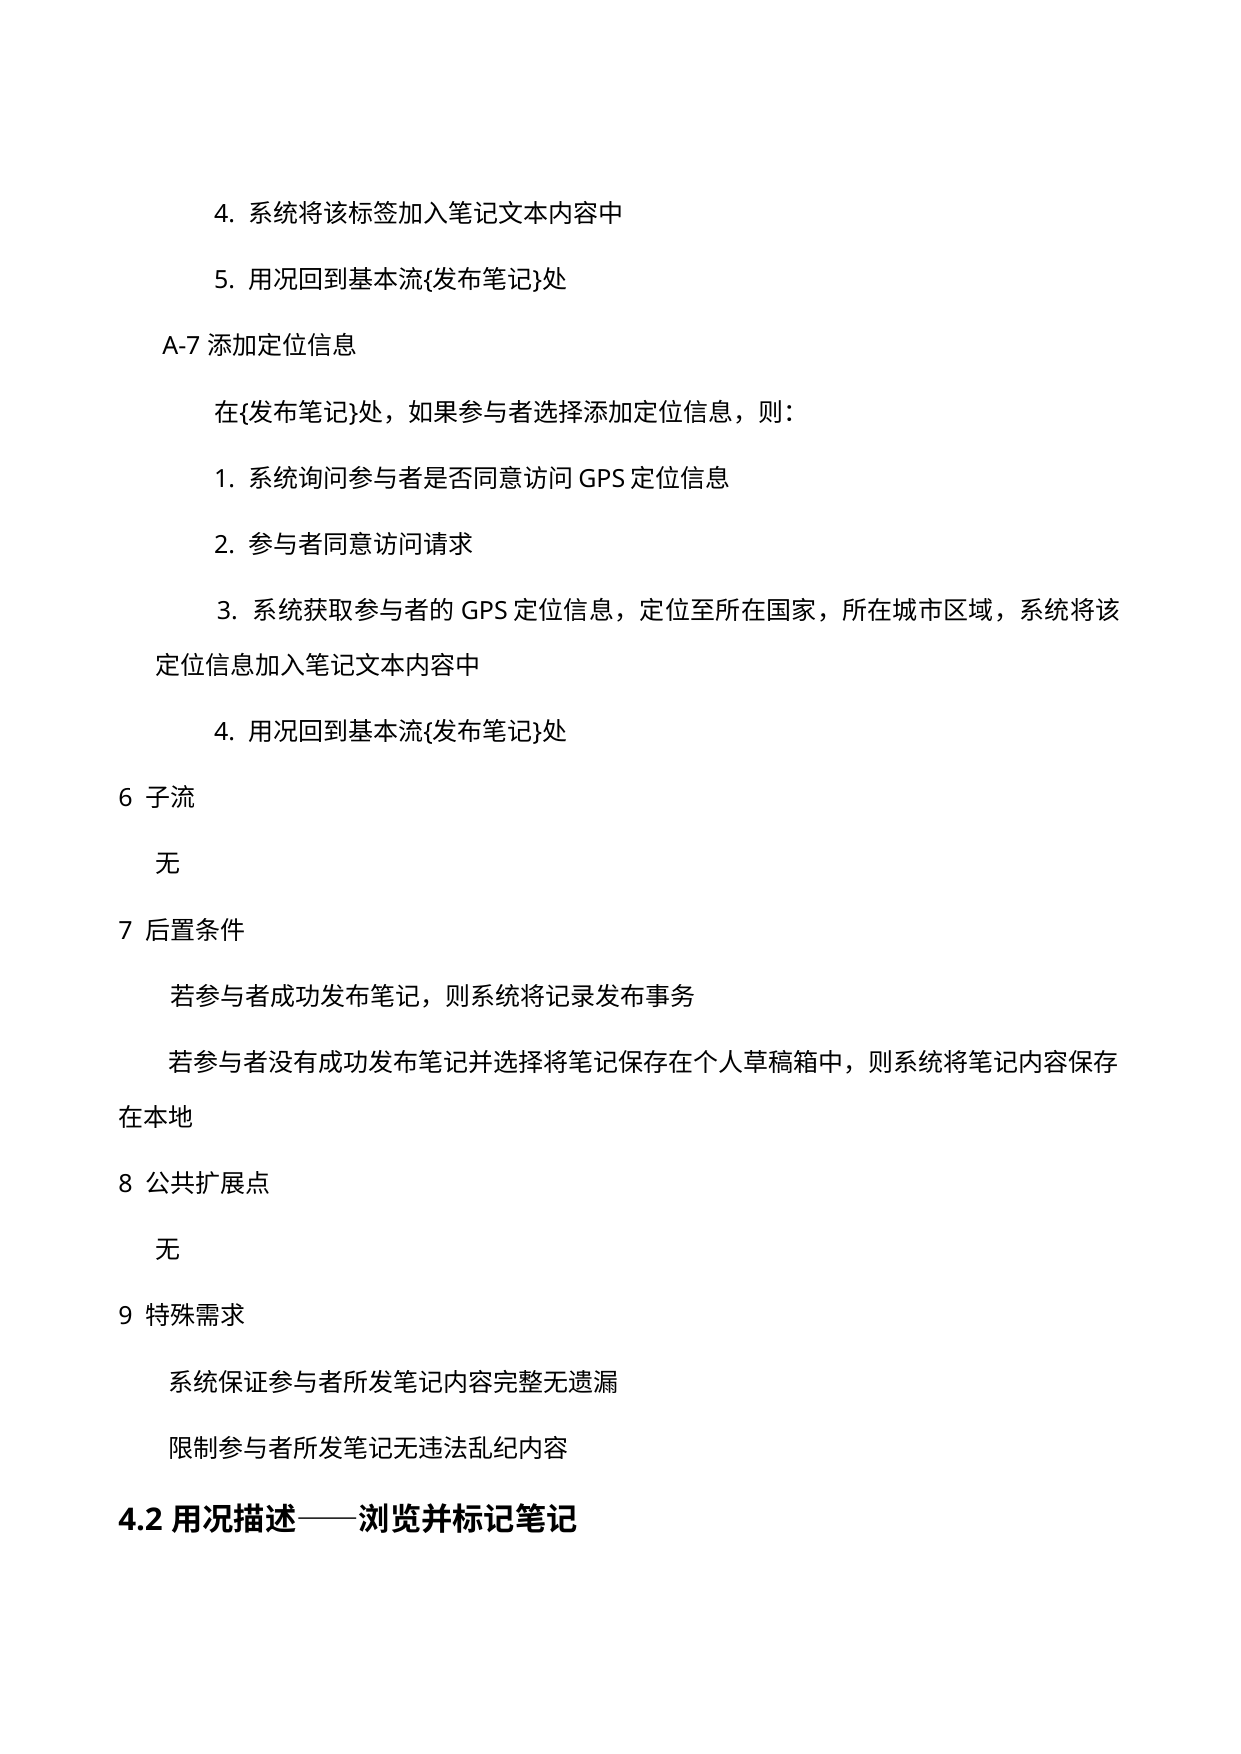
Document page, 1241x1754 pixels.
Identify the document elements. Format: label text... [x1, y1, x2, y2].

list 在{发布笔记}处，如果参与者选择添加定位信息，则： [156, 392, 1122, 428]
list 无 [156, 844, 1122, 880]
list 6 子流 [118, 778, 1122, 814]
list 2. 参与者同意访问请求 [156, 524, 1122, 561]
list 3. 系统获取参与者的GPS定位信息，定位至所在国家，所在城市区域，系统将该 定位信息加入笔记文本内容中 [156, 591, 1122, 681]
list 4. 系统将该标签加入笔记文本内容中 [156, 193, 1122, 229]
text 若参与者没有成功发布笔记并选择将笔记保存在个人草稿箱中，则系统将笔记内容保存在本地 [118, 1043, 1122, 1133]
list A-7 添加定位信息 [156, 326, 1122, 362]
list 4. 用况回到基本流{发布笔记}处 [156, 711, 1122, 748]
list 7 后置条件 [118, 910, 1122, 946]
list 5. 用况回到基本流{发布笔记}处 [156, 259, 1122, 296]
list 1. 系统询问参与者是否同意访问GPS定位信息 [156, 458, 1122, 494]
list 8 公共扩展点 [118, 1163, 1122, 1199]
list 无 [156, 1229, 1122, 1266]
text 若参与者成功发布笔记，则系统将记录发布事务 [118, 976, 1122, 1013]
text 4.2 用况描述——浏览并标记笔记 [118, 1494, 1122, 1540]
list 9 特殊需求 [118, 1296, 1122, 1332]
list 限制参与者所发笔记无违法乱纪内容 [156, 1428, 1122, 1464]
list 系统保证参与者所发笔记内容完整无遗漏 [156, 1362, 1122, 1398]
